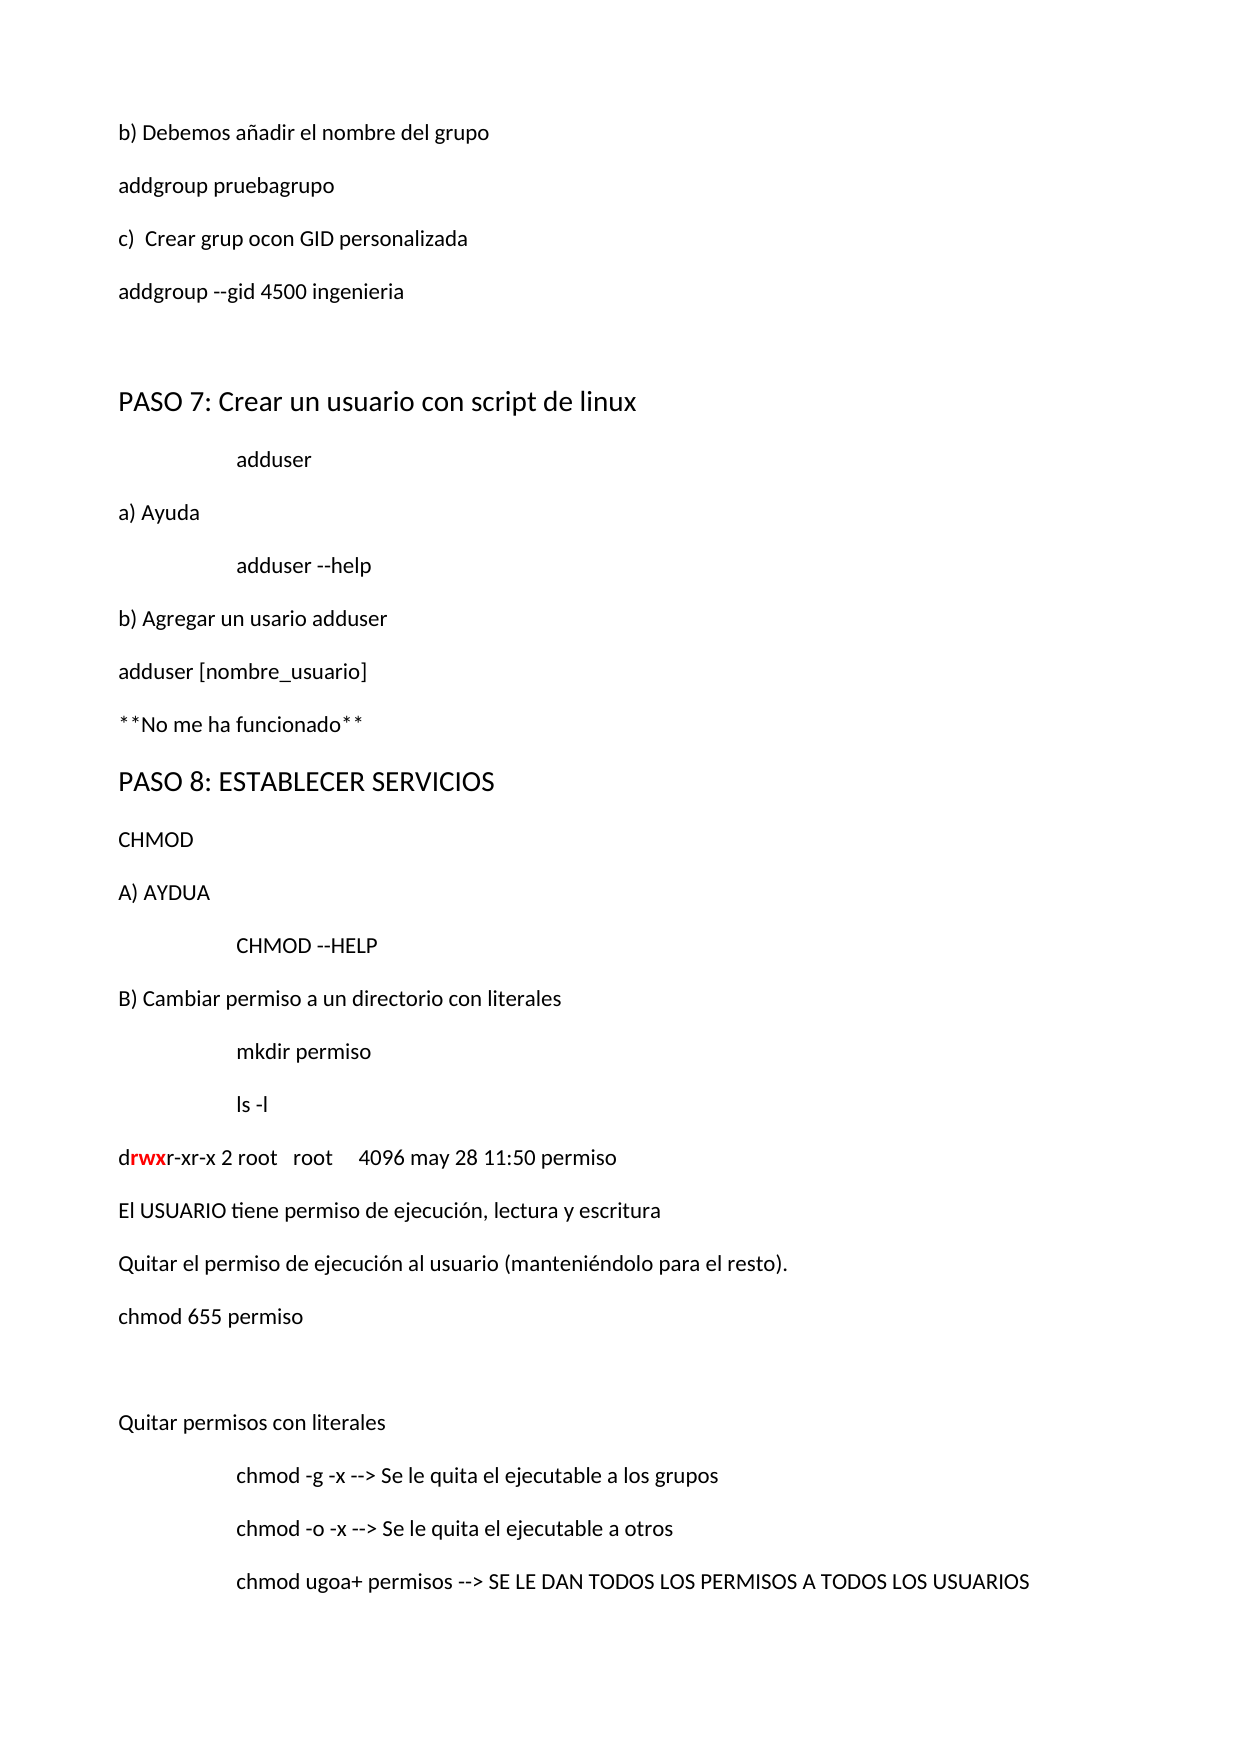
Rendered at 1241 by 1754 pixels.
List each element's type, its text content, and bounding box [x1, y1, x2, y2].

text chmod 655 permiso [118, 1302, 1122, 1330]
text PASO 7: Crear un usuario con script de linux [118, 383, 1122, 419]
text drwxr-xr-x 2 root root 4096 may 28 11:50 permiso [118, 1143, 1122, 1171]
text b) Debemos añadir el nombre del grupo [118, 118, 1122, 146]
text A) AYDUA [118, 878, 1122, 906]
text a) Ayuda [118, 498, 1122, 526]
text chmod -g -x --> Se le quita el ejecutable a los grupos [118, 1461, 1122, 1489]
text addgroup pruebagrupo [118, 171, 1122, 199]
text ls -l [118, 1090, 1122, 1118]
text El USUARIO tiene permiso de ejecución, lectura y escritura [118, 1196, 1122, 1224]
text adduser [nombre_usuario] [118, 657, 1122, 685]
text c) Crear grup ocon GID personalizada [118, 224, 1122, 252]
text chmod -o -x --> Se le quita el ejecutable a otros [118, 1514, 1122, 1542]
text **No me ha funcionado** [118, 710, 1122, 738]
text adduser --help [118, 551, 1122, 579]
text mkdir permiso [118, 1037, 1122, 1065]
text Quitar el permiso de ejecución al usuario (manteniéndolo para el resto). [118, 1249, 1122, 1277]
text PASO 8: ESTABLECER SERVICIOS [118, 763, 1122, 799]
text chmod ugoa+ permisos --> SE LE DAN TODOS LOS PERMISOS A TODOS LOS USUARIOS [118, 1567, 1122, 1595]
text B) Cambiar permiso a un directorio con literales [118, 984, 1122, 1012]
text CHMOD --HELP [118, 931, 1122, 959]
text b) Agregar un usario adduser [118, 604, 1122, 632]
text addgroup --gid 4500 ingenieria [118, 277, 1122, 305]
text CHMOD [118, 825, 1122, 853]
text Quitar permisos con literales [118, 1408, 1122, 1436]
text adduser [118, 445, 1122, 473]
